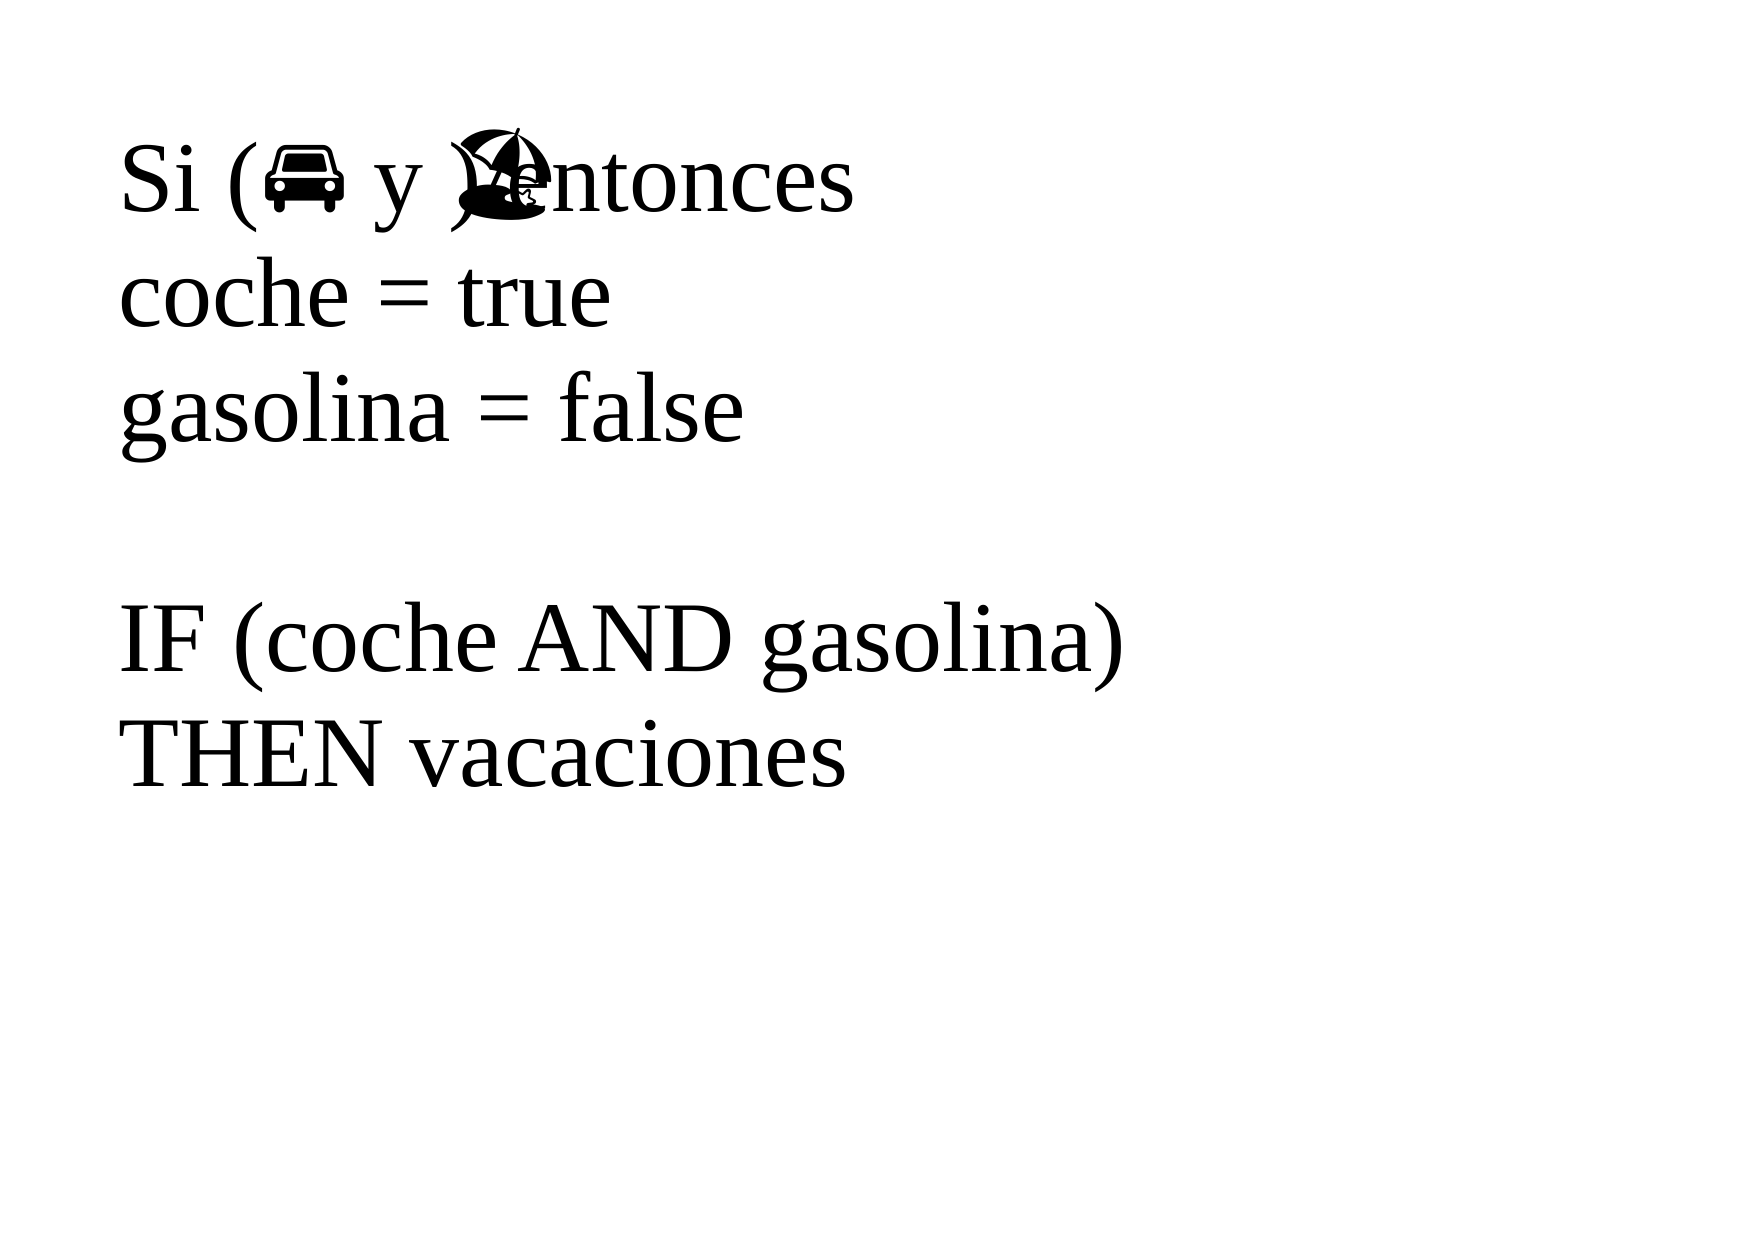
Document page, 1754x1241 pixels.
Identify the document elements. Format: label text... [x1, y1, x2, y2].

text coche = true [118, 233, 1636, 348]
text gasolina = false [118, 348, 1636, 463]
text IF (coche AND gasolina) [118, 578, 1636, 693]
text Si (🚘 y ⛽) entonces 🏖️ [118, 118, 1636, 233]
text THEN vacaciones [118, 693, 1636, 808]
